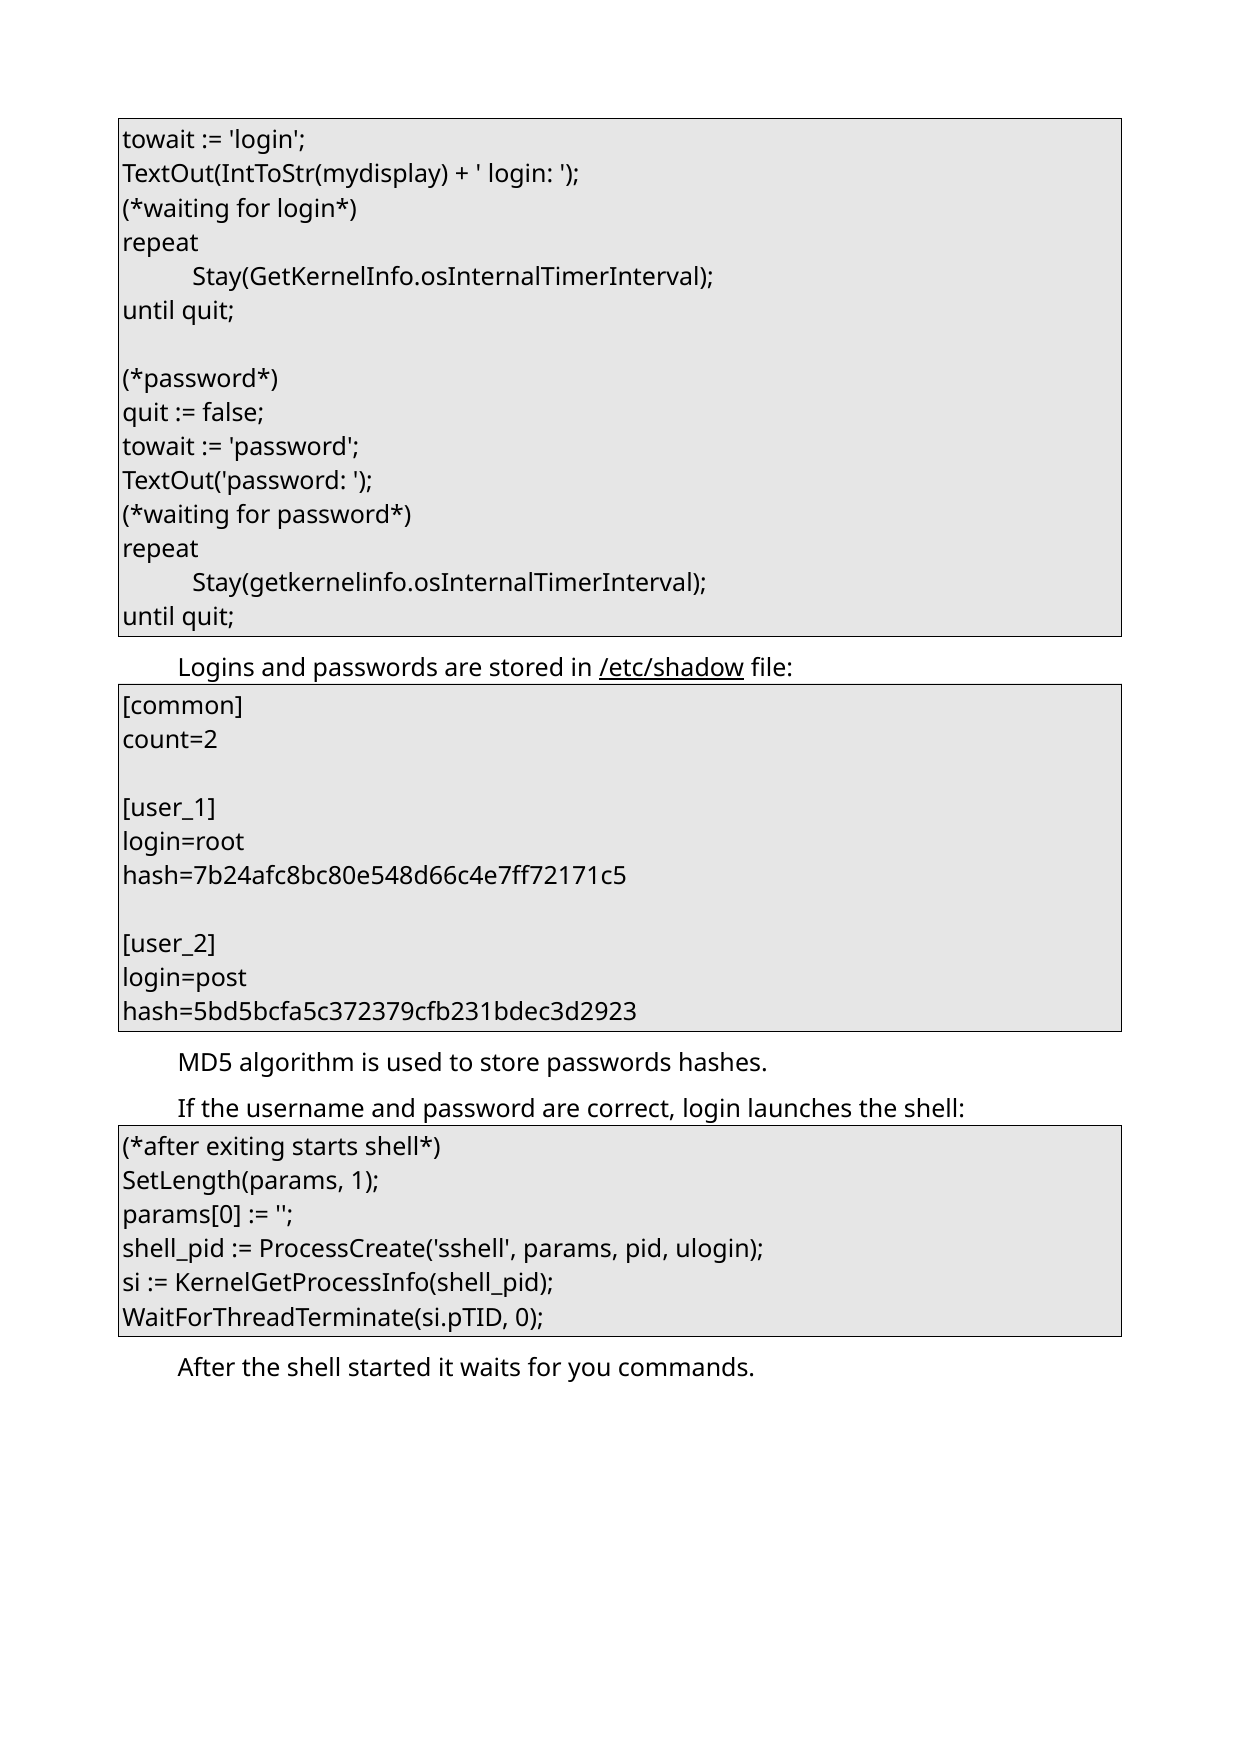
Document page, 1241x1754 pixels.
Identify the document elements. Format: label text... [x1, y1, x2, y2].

text repeat [119, 220, 1121, 254]
text TextOut('password: '); [119, 459, 1121, 493]
text [user_2] [119, 922, 1121, 956]
text si := KernelGetProcessInfo(shell_pid); [119, 1261, 1121, 1295]
text WaitForThreadTerminate(si.pTID, 0); [119, 1295, 1121, 1336]
text SetLength(params, 1); [119, 1159, 1121, 1193]
text (*waiting for password*) [119, 493, 1121, 527]
text [user_1] [119, 786, 1121, 820]
text Logins and passwords are stored in /etc/shadow file: [118, 649, 1122, 683]
text count=2 [119, 717, 1121, 752]
text towait := 'password'; [119, 425, 1121, 459]
text (*waiting for login*) [119, 186, 1121, 220]
text login=root [119, 820, 1121, 854]
text (*after exiting starts shell*) [119, 1126, 1121, 1159]
text towait := 'login'; [119, 119, 1121, 152]
text hash=5bd5bcfa5c372379cfb231bdec3d2923 [119, 990, 1121, 1031]
text TextOut(IntToStr(mydisplay) + ' login: '); [119, 152, 1121, 186]
text until quit; [119, 595, 1121, 636]
text login=post [119, 956, 1121, 990]
text quit := false; [119, 391, 1121, 425]
text MD5 algorithm is used to store passwords hashes. [118, 1044, 1122, 1078]
text (*password*) [119, 357, 1121, 391]
text params[0] := ''; [119, 1193, 1121, 1227]
text hash=7b24afc8bc80e548d66c4e7ff72171c5 [119, 854, 1121, 888]
text If the username and password are correct, login launches the shell: [118, 1091, 1122, 1125]
text repeat [119, 527, 1121, 561]
text [common] [119, 685, 1121, 717]
text After the shell started it waits for you commands. [118, 1349, 1122, 1384]
text Stay(GetKernelInfo.osInternalTimerInterval); [119, 254, 1121, 288]
text shell_pid := ProcessCreate('sshell', params, pid, ulogin); [119, 1227, 1121, 1261]
text Stay(getkernelinfo.osInternalTimerInterval); [119, 561, 1121, 595]
text until quit; [119, 288, 1121, 322]
